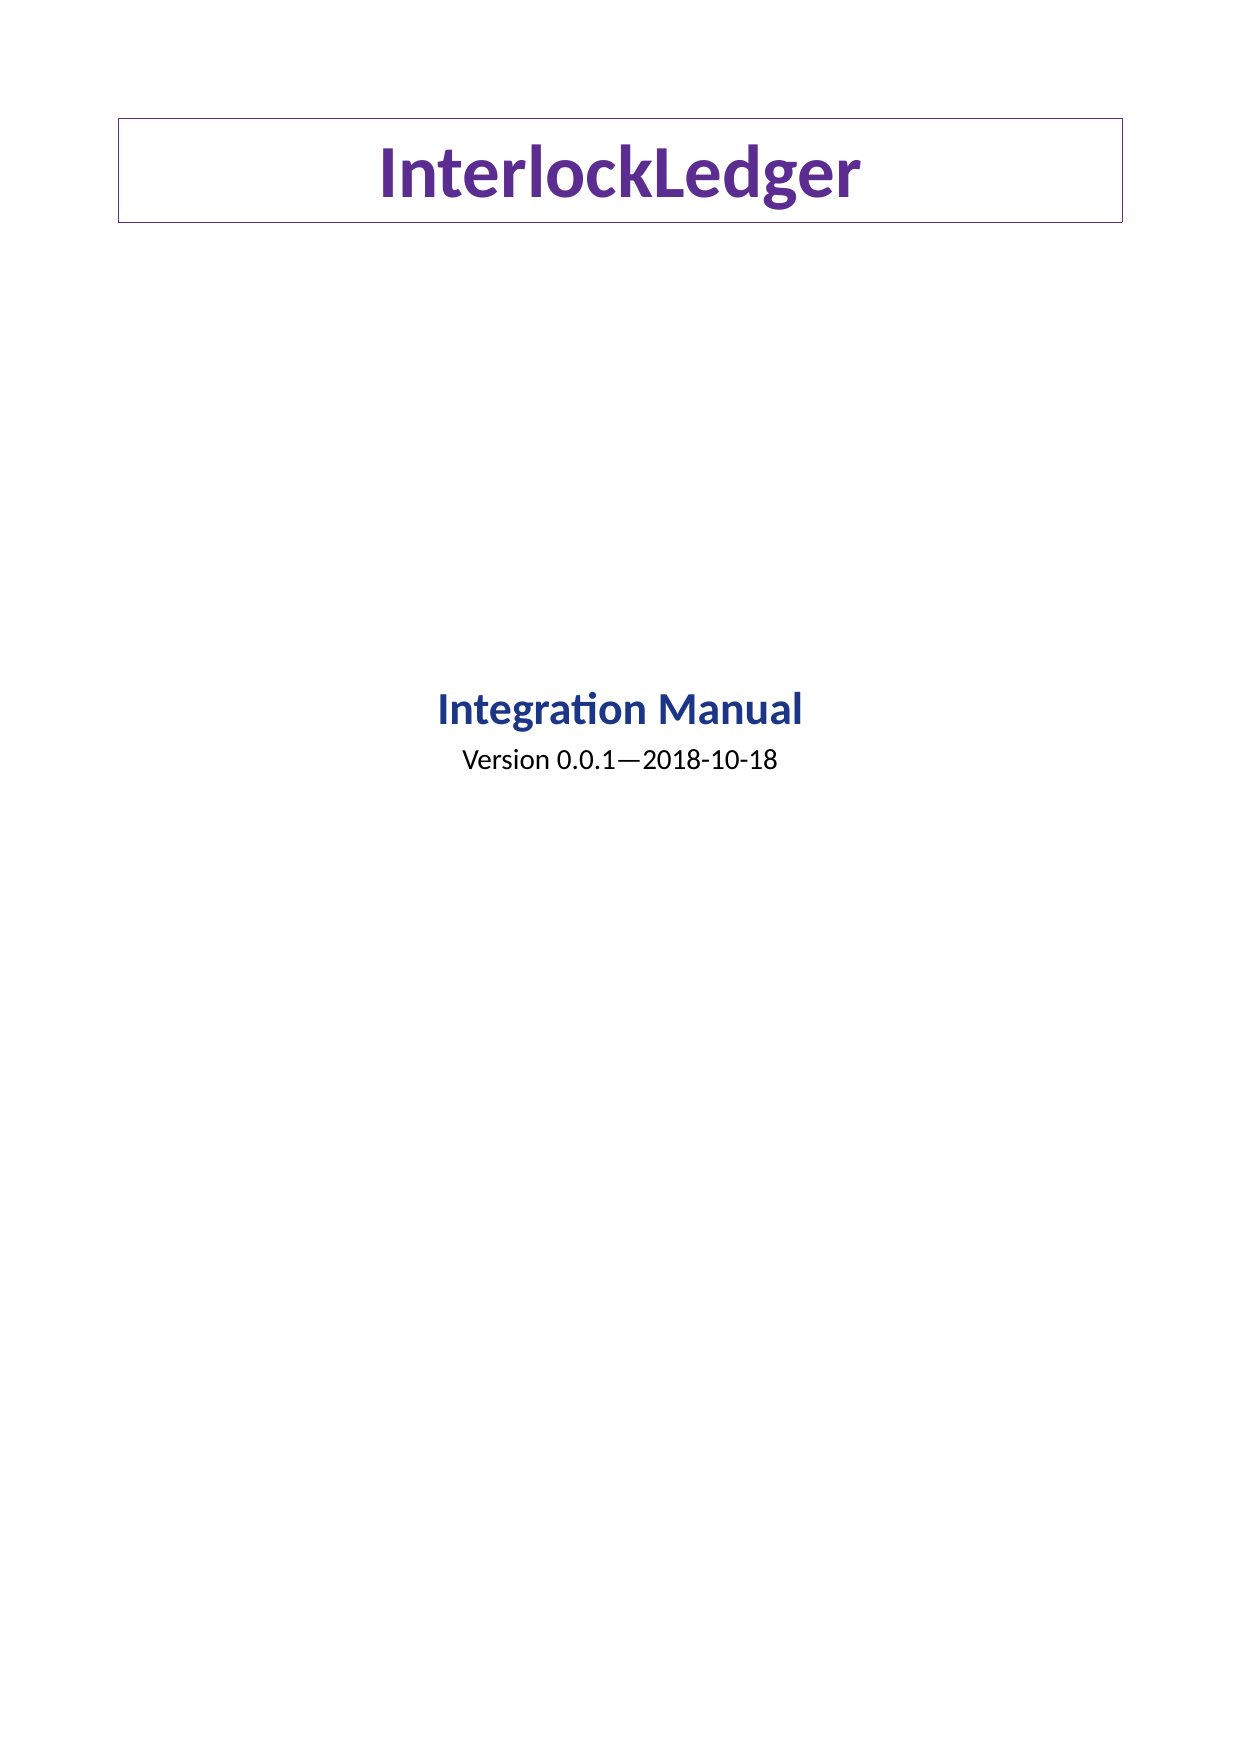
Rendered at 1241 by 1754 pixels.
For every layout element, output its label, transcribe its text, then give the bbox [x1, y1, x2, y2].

text InterlockLedger [119, 119, 1122, 222]
text Version 0.0.1—2018-10-18 [118, 741, 1122, 777]
text Integration Manual [118, 679, 1122, 736]
